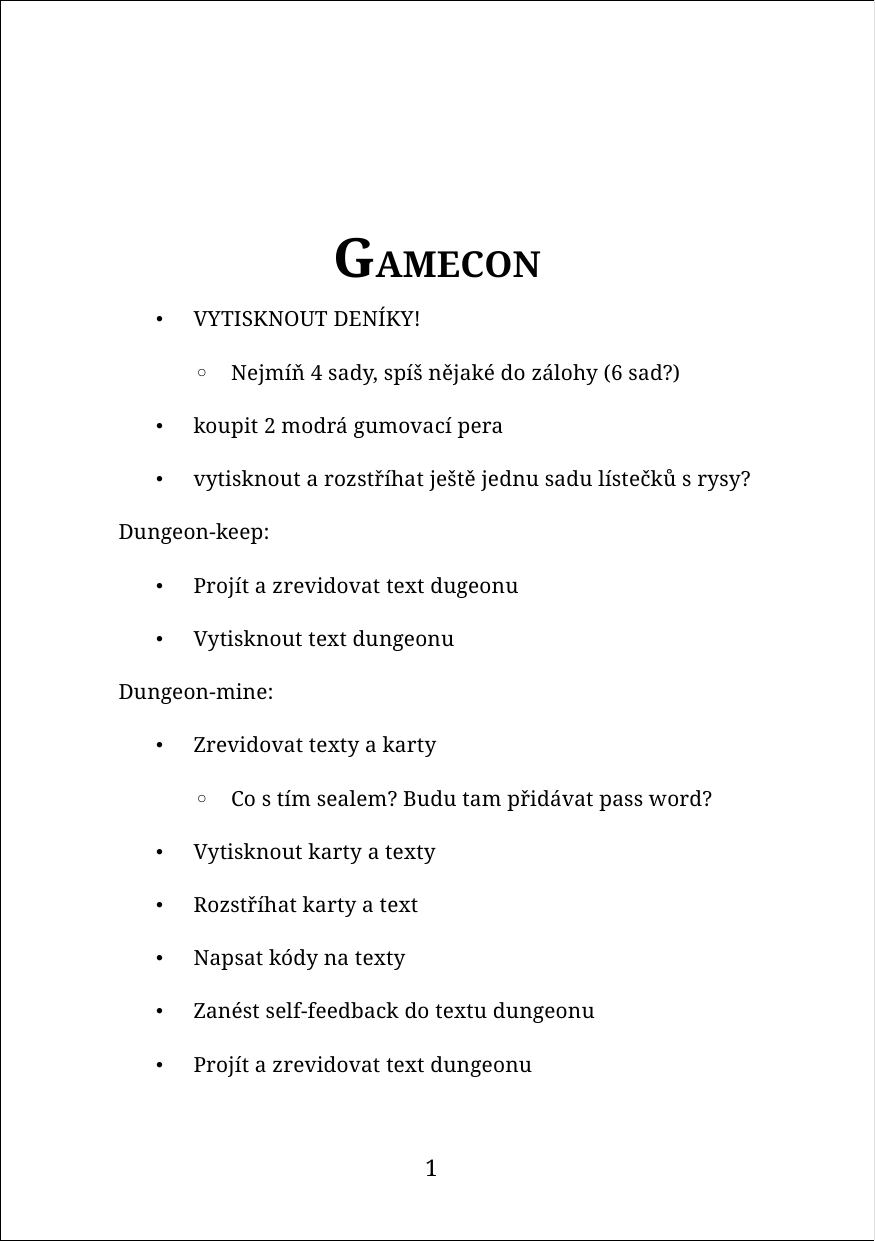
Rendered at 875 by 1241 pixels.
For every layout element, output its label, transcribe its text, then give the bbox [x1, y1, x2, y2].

list koupit 2 modrá gumovací pera [156, 411, 756, 439]
list Zanést self-feedback do textu dungeonu [156, 997, 756, 1025]
list Vytisknout karty a texty [156, 837, 756, 865]
list Napsat kódy na texty [156, 943, 756, 972]
list Vytisknout text dungeonu [156, 624, 756, 652]
list Nejmíň 4 sady, spíš nějaké do zálohy (6 sad?) [193, 358, 756, 386]
list Rozstříhat karty a text [156, 890, 756, 918]
subtitle Gamecon [118, 219, 756, 293]
text Dungeon-keep: [118, 517, 756, 546]
list Projít a zrevidovat text dungeonu [156, 1050, 756, 1078]
list Projít a zrevidovat text dugeonu [156, 571, 756, 599]
list Co s tím sealem? Budu tam přidávat pass word? [193, 784, 756, 812]
list Zrevidovat texty a karty [156, 730, 756, 759]
list vytisknout a rozstříhat ještě jednu sadu lístečků s rysy? [156, 464, 756, 493]
text Dungeon-mine: [118, 677, 756, 706]
list VYTISKNOUT DENÍKY! [156, 304, 756, 333]
